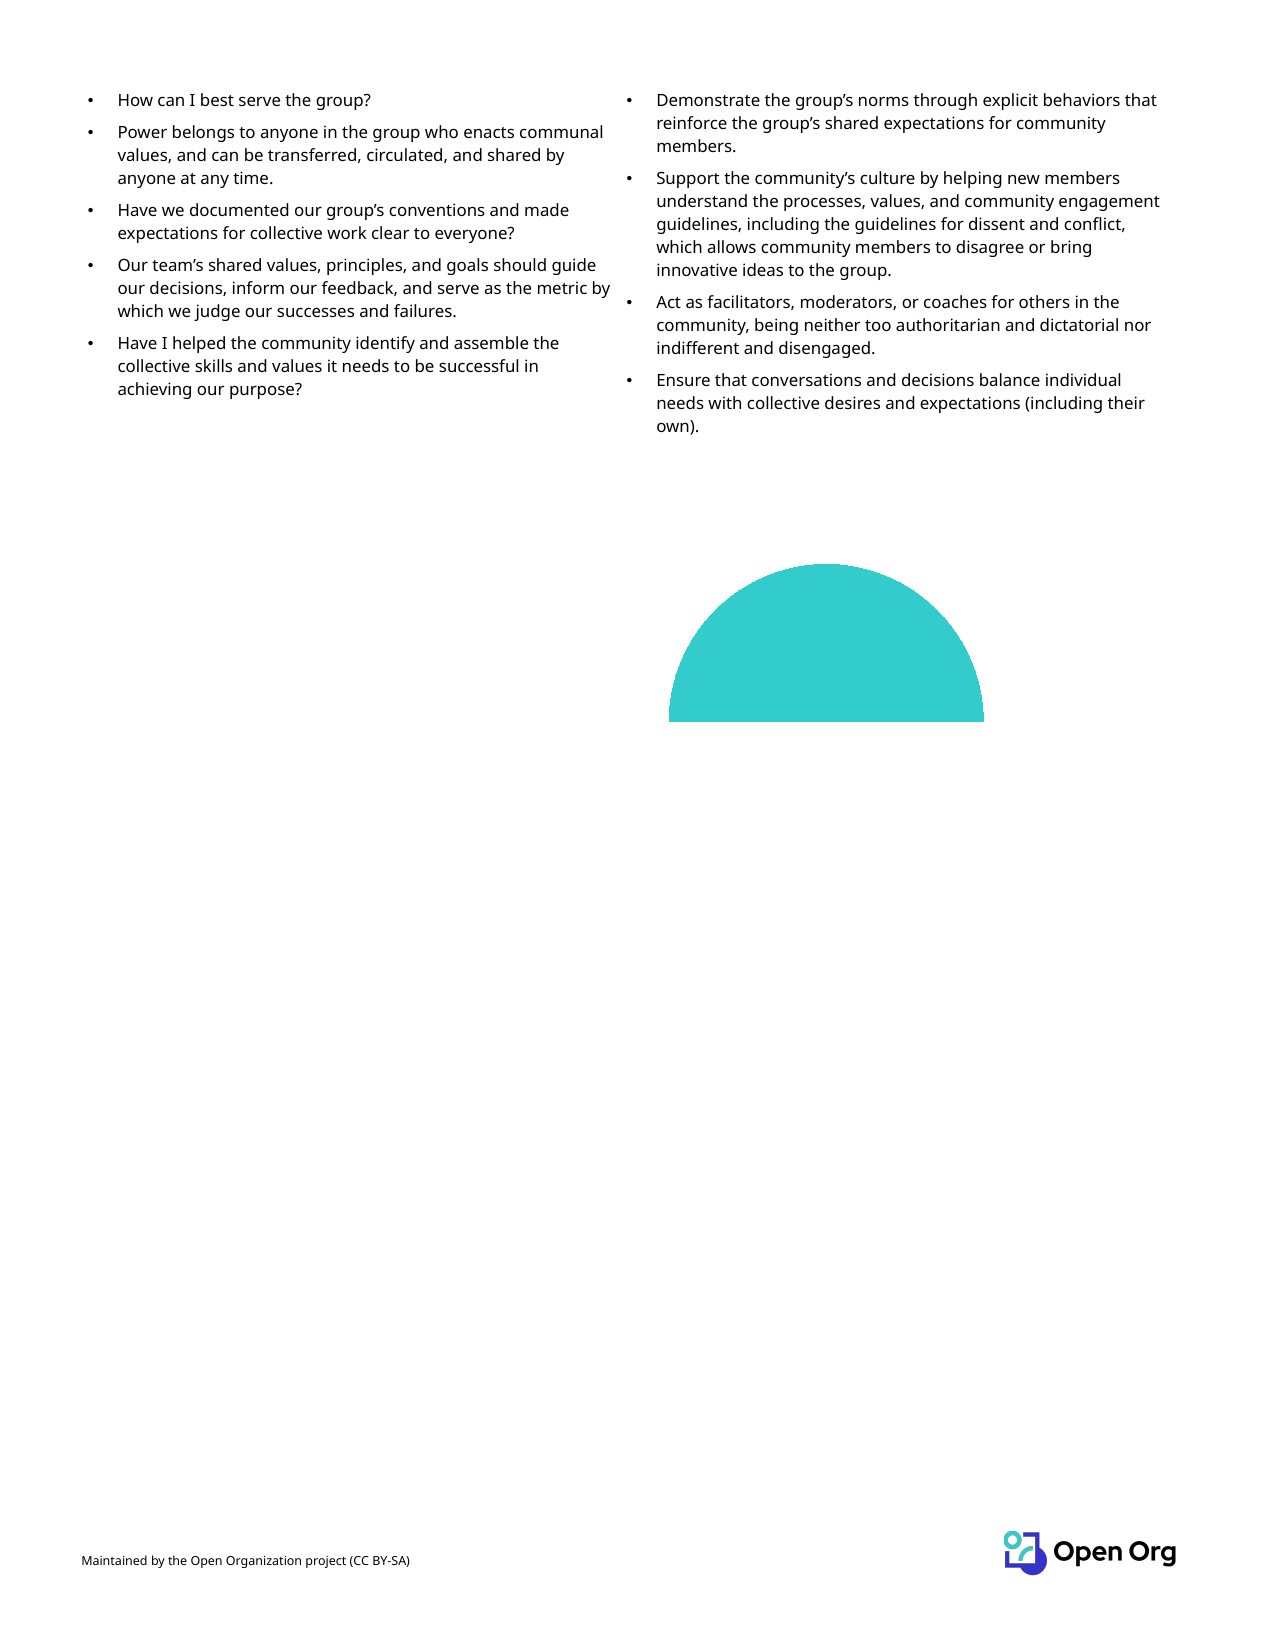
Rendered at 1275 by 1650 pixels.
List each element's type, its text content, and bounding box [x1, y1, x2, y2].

picture [1003, 1531, 1176, 1576]
table_cell How can I best serve the group? Power belongs to anyone in the group who enacts communal values, and can be transferred, circulated, and shared by anyone at any time. Have we documented our group’s conventions and made expectations for collective work clear to everyone? Our team’s shared values, principles, and goals should guide our decisions, inform our feedback, and serve as the metric by which we judge our successes and failures. Have I helped the community identify and assemble the collective skills and values it needs to be successful in achieving our purpose? [81, 81, 620, 454]
table_cell Demonstrate the group’s norms through explicit behaviors that reinforce the group’s shared expectations for community members. Support the community’s culture by helping new members understand the processes, values, and community engagement guidelines, including the guidelines for dissent and conflict, which allows community members to disagree or bring innovative ideas to the group. Act as facilitators, moderators, or coaches for others in the community, being neither too authoritarian and dictatorial nor indifferent and disengaged. Ensure that conversations and decisions balance individual needs with collective desires and expectations (including their own). [620, 81, 1176, 454]
